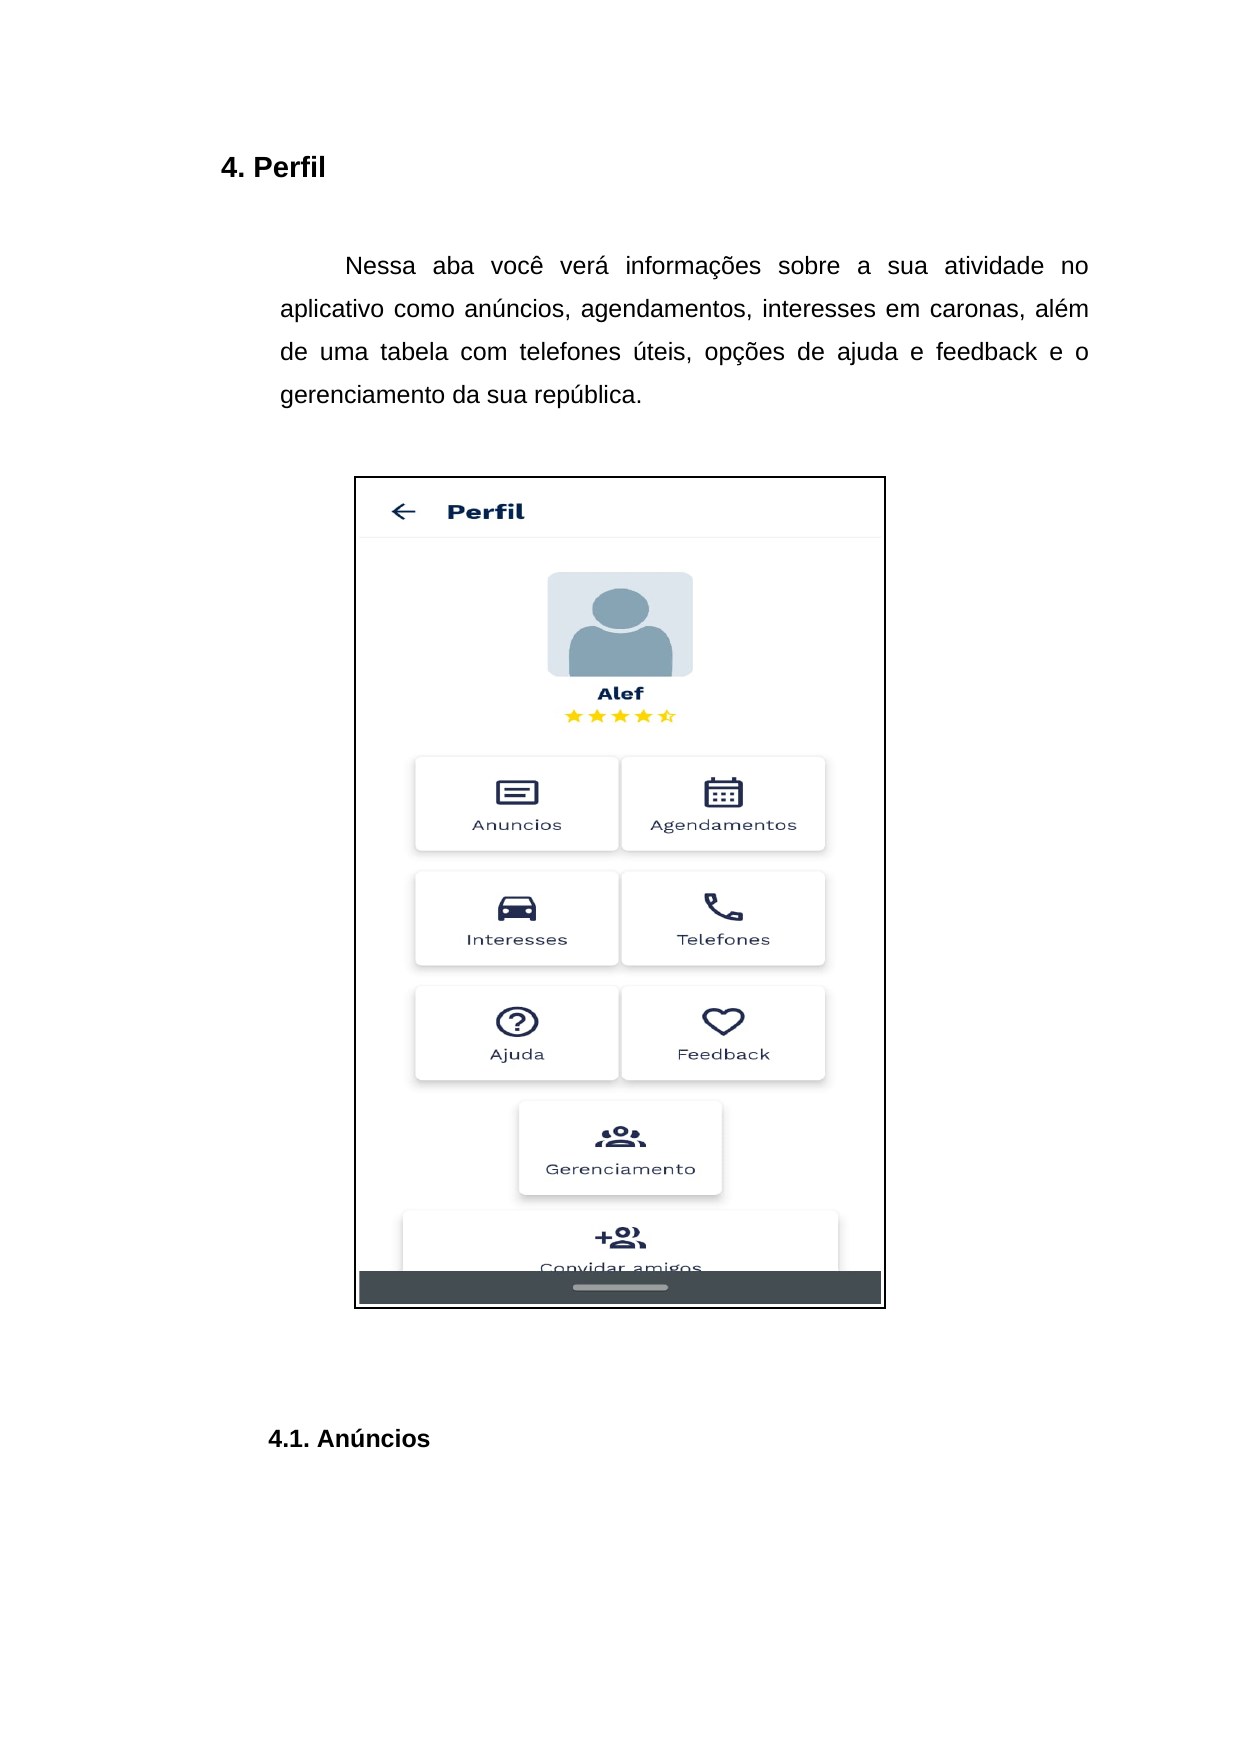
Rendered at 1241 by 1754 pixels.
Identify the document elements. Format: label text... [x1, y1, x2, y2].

list 4.1. Anúncios [268, 1424, 1090, 1453]
list Nessa aba você verá informações sobre a sua atividade no aplicativo como anúncios, agendamentos, interesses em caronas, além de uma tabela com telefones úteis, opções de ajuda e feedback e o gerenciamento da sua república. [280, 251, 1090, 409]
picture [359, 481, 881, 1304]
list 4. Perfil [221, 150, 1090, 183]
